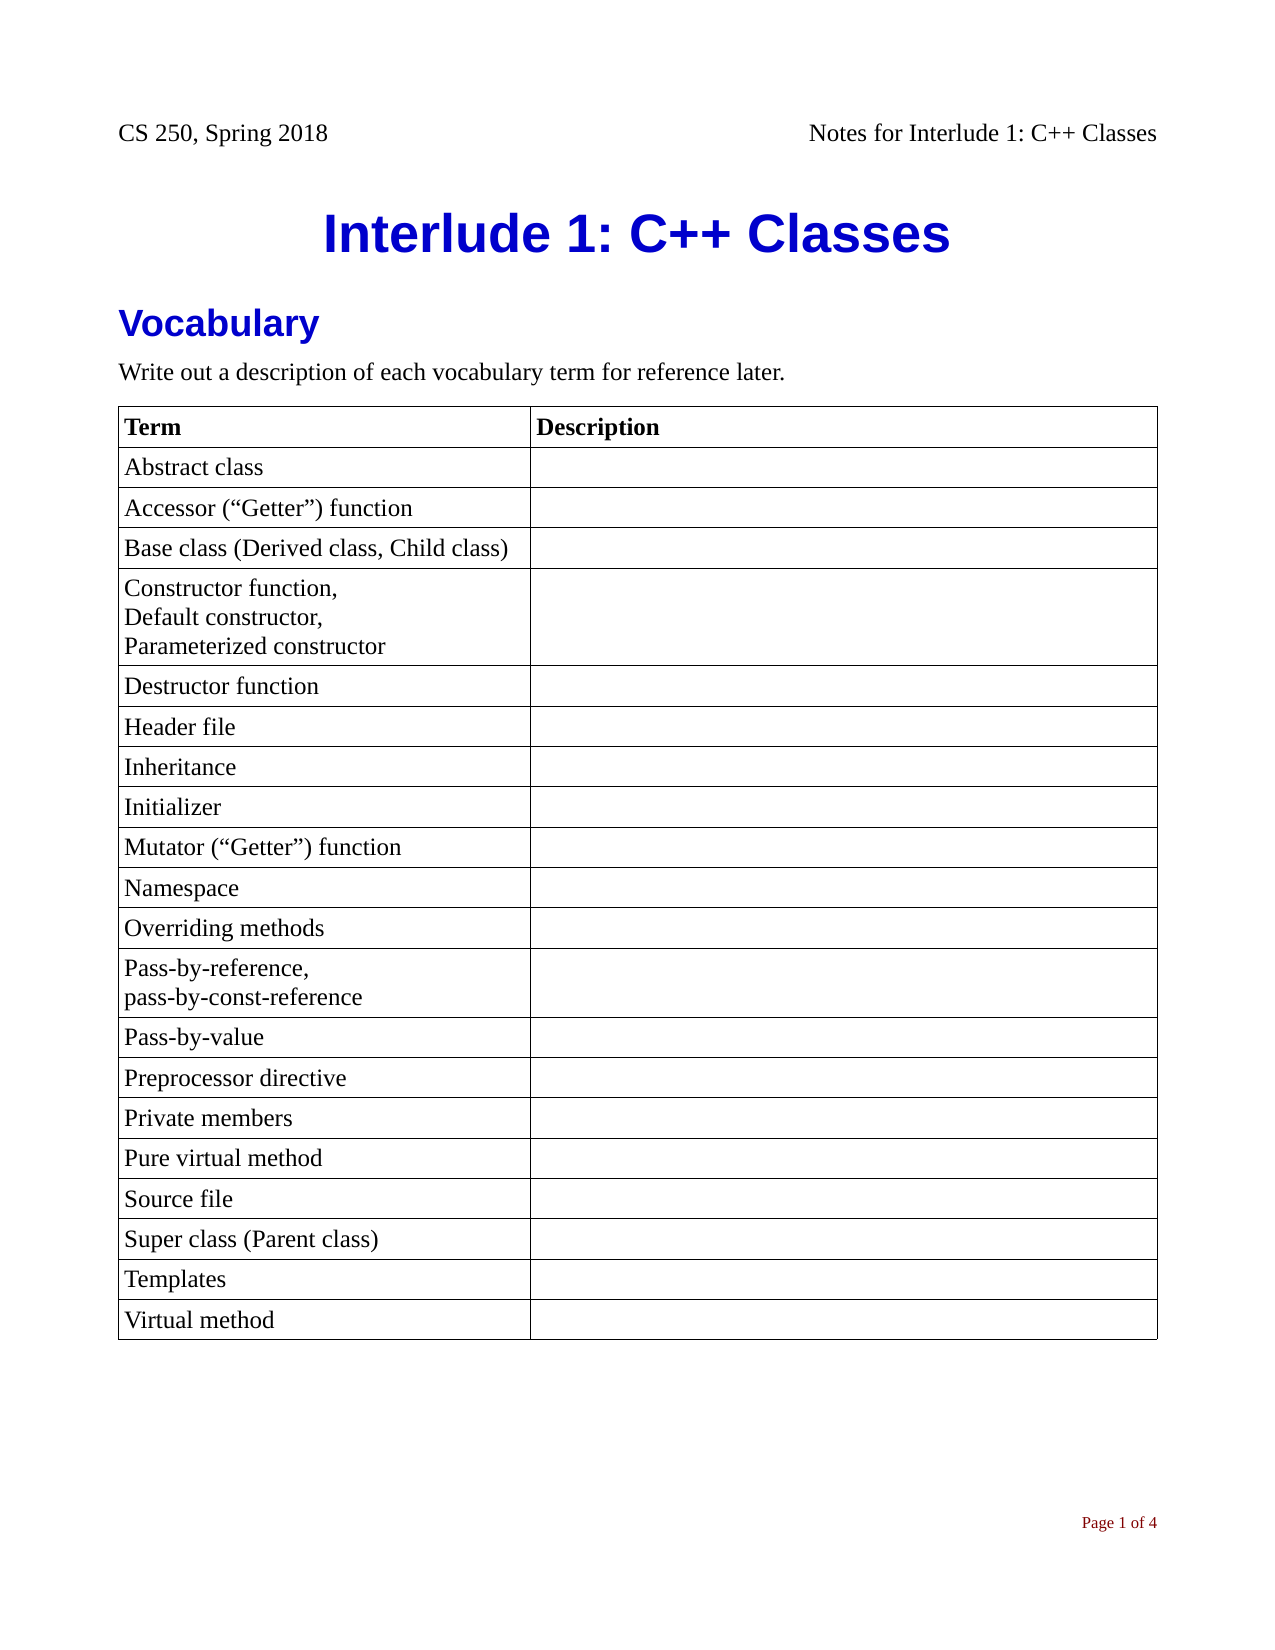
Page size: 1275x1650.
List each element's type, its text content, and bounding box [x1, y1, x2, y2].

table_cell [531, 569, 1157, 665]
table_cell [531, 787, 1157, 827]
table_cell Templates [119, 1260, 530, 1299]
table_cell [531, 1058, 1157, 1097]
table_cell [531, 707, 1157, 746]
table_cell [531, 1260, 1157, 1299]
table_cell [531, 949, 1157, 1017]
table_cell Accessor (“Getter”) function [119, 488, 530, 527]
table_cell Base class (Derived class, Child class) [119, 528, 530, 568]
table_cell [531, 1179, 1157, 1218]
table_cell [531, 1098, 1157, 1138]
table_cell Destructor function [119, 666, 530, 706]
table_cell Virtual method [119, 1300, 530, 1339]
table_cell [531, 448, 1157, 487]
table_cell [531, 1219, 1157, 1258]
table_cell Constructor function, Default constructor, Parameterized constructor [119, 569, 530, 665]
table_cell [531, 747, 1157, 786]
table_cell [531, 1139, 1157, 1178]
table_header Description [531, 407, 1157, 447]
table_cell [531, 908, 1157, 948]
table_cell Inheritance [119, 747, 530, 786]
table_cell Overriding methods [119, 908, 530, 948]
text Write out a description of each vocabulary term for reference later. [118, 357, 1157, 386]
table_cell Namespace [119, 868, 530, 907]
table_cell Private members [119, 1098, 530, 1138]
table_cell [531, 528, 1157, 568]
table_cell Mutator (“Getter”) function [119, 828, 530, 867]
table_cell Pure virtual method [119, 1139, 530, 1178]
table_cell [531, 1300, 1157, 1339]
table_cell [531, 1018, 1157, 1057]
table_cell [531, 868, 1157, 907]
table_cell [531, 488, 1157, 527]
table_cell Pass-by-value [119, 1018, 530, 1057]
table_cell [531, 828, 1157, 867]
subtitle Vocabulary [118, 301, 1157, 345]
table_cell Source file [119, 1179, 530, 1218]
table_cell Abstract class [119, 448, 530, 487]
table_cell Preprocessor directive [119, 1058, 530, 1097]
table_cell Super class (Parent class) [119, 1219, 530, 1258]
table_cell Header file [119, 707, 530, 746]
table_cell Initializer [119, 787, 530, 827]
table_header Term [119, 407, 530, 447]
table_cell Pass-by-reference, pass-by-const-reference [119, 949, 530, 1017]
title Interlude 1: C++ Classes [118, 201, 1157, 264]
table_cell [531, 666, 1157, 706]
